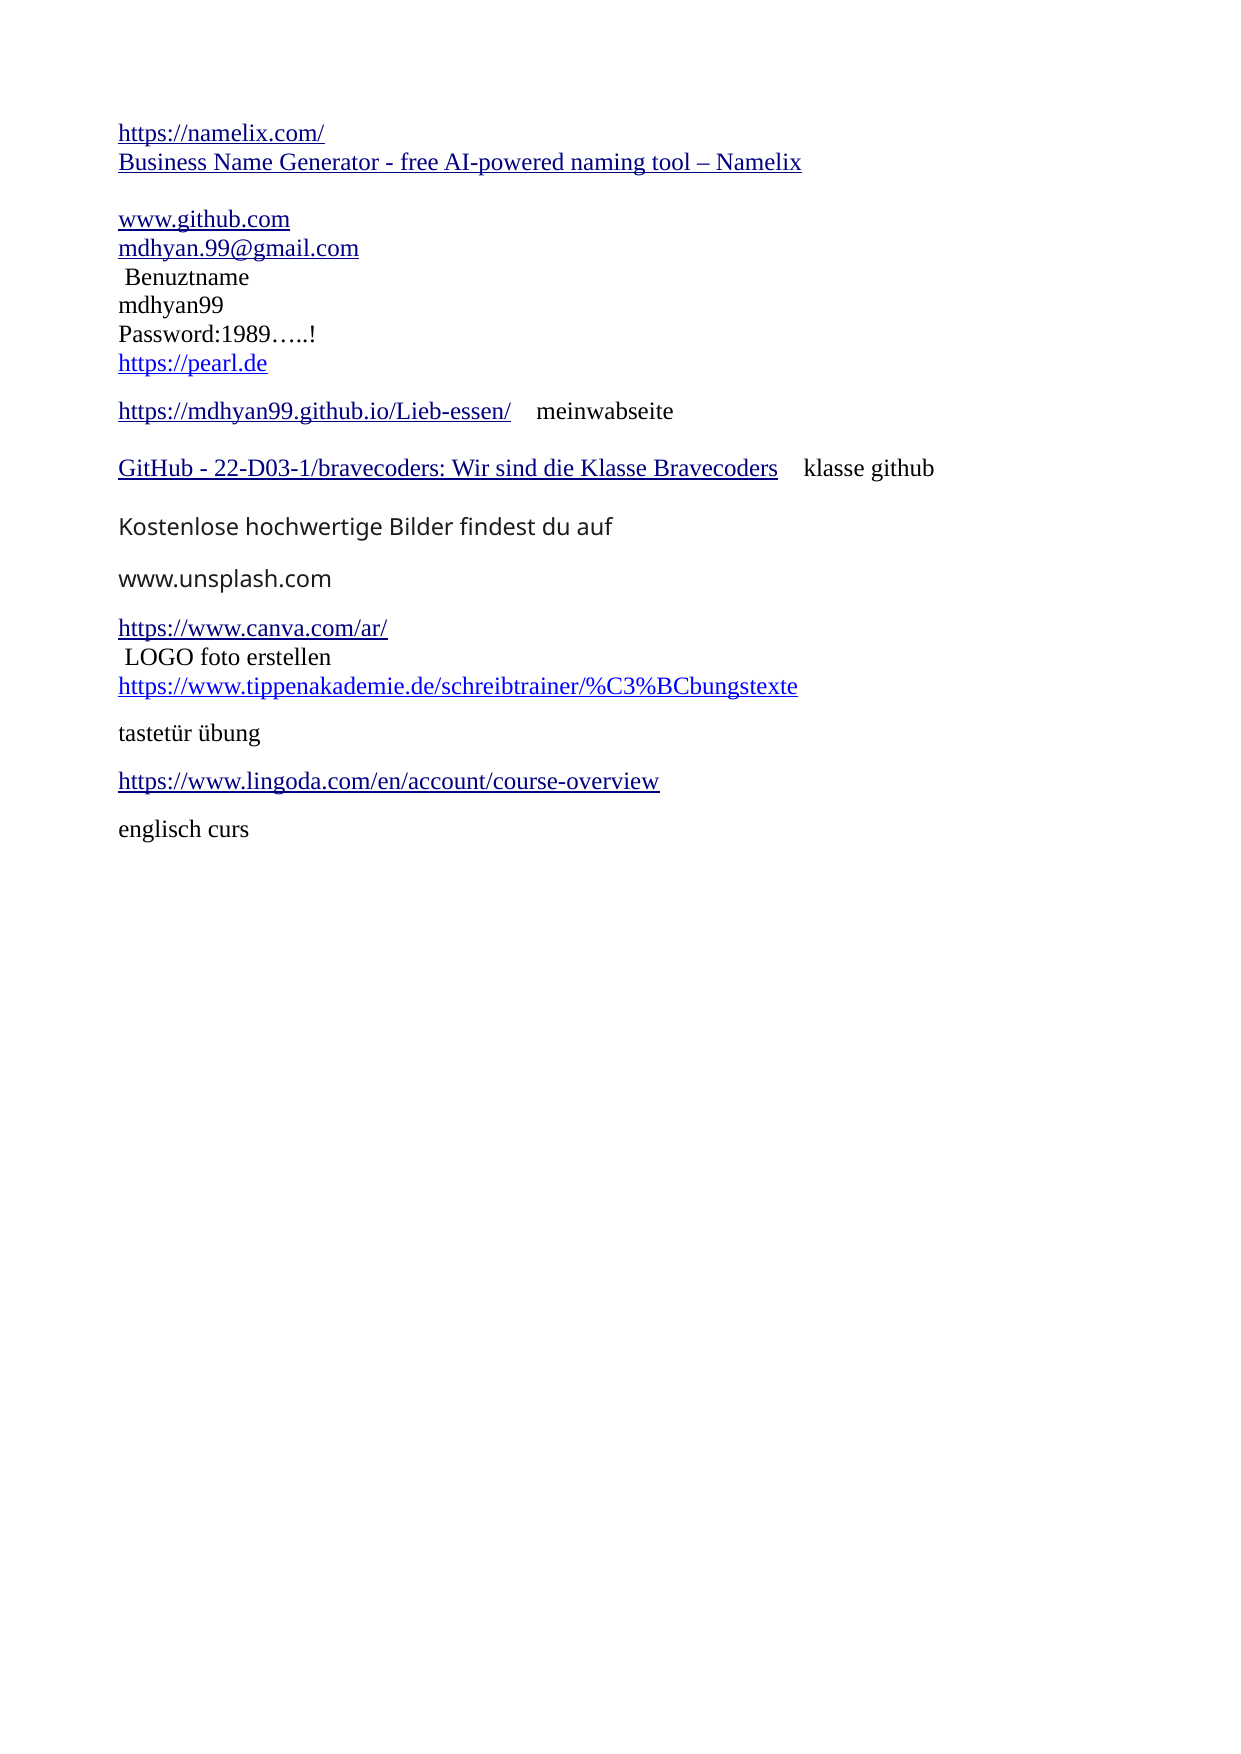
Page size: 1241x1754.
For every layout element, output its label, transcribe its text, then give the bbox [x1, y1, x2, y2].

text www.unsplash.com [118, 562, 1122, 594]
text LOGO foto erstellen [118, 642, 1122, 671]
text mdhyan99 [118, 291, 1122, 319]
text Password:1989…..! [118, 319, 1122, 348]
text https://namelix.com/ [118, 118, 1122, 147]
text https://mdhyan99.github.io/Lieb-essen/ meinwabseite [118, 396, 1122, 424]
text Benuztname [118, 262, 1122, 291]
text https://www.tippenakademie.de/schreibtrainer/%C3%BCbungstexte [118, 671, 1122, 700]
text mdhyan.99@gmail.com [118, 233, 1122, 262]
text Kostenlose hochwertige Bilder findest du auf [118, 511, 1122, 543]
text Business Name Generator - free AI-powered naming tool – Namelix [118, 147, 1122, 176]
text englisch curs [118, 814, 1122, 842]
text https://www.canva.com/ar/ [118, 613, 1122, 642]
text https://pearl.de [118, 348, 1122, 377]
text GitHub - 22-D03-1/bravecoders: Wir sind die Klasse Bravecoders klasse github [118, 453, 1122, 482]
text tastetür übung [118, 718, 1122, 747]
text https://www.lingoda.com/en/account/course-overview [118, 766, 1122, 795]
text www.github.com [118, 204, 1122, 233]
